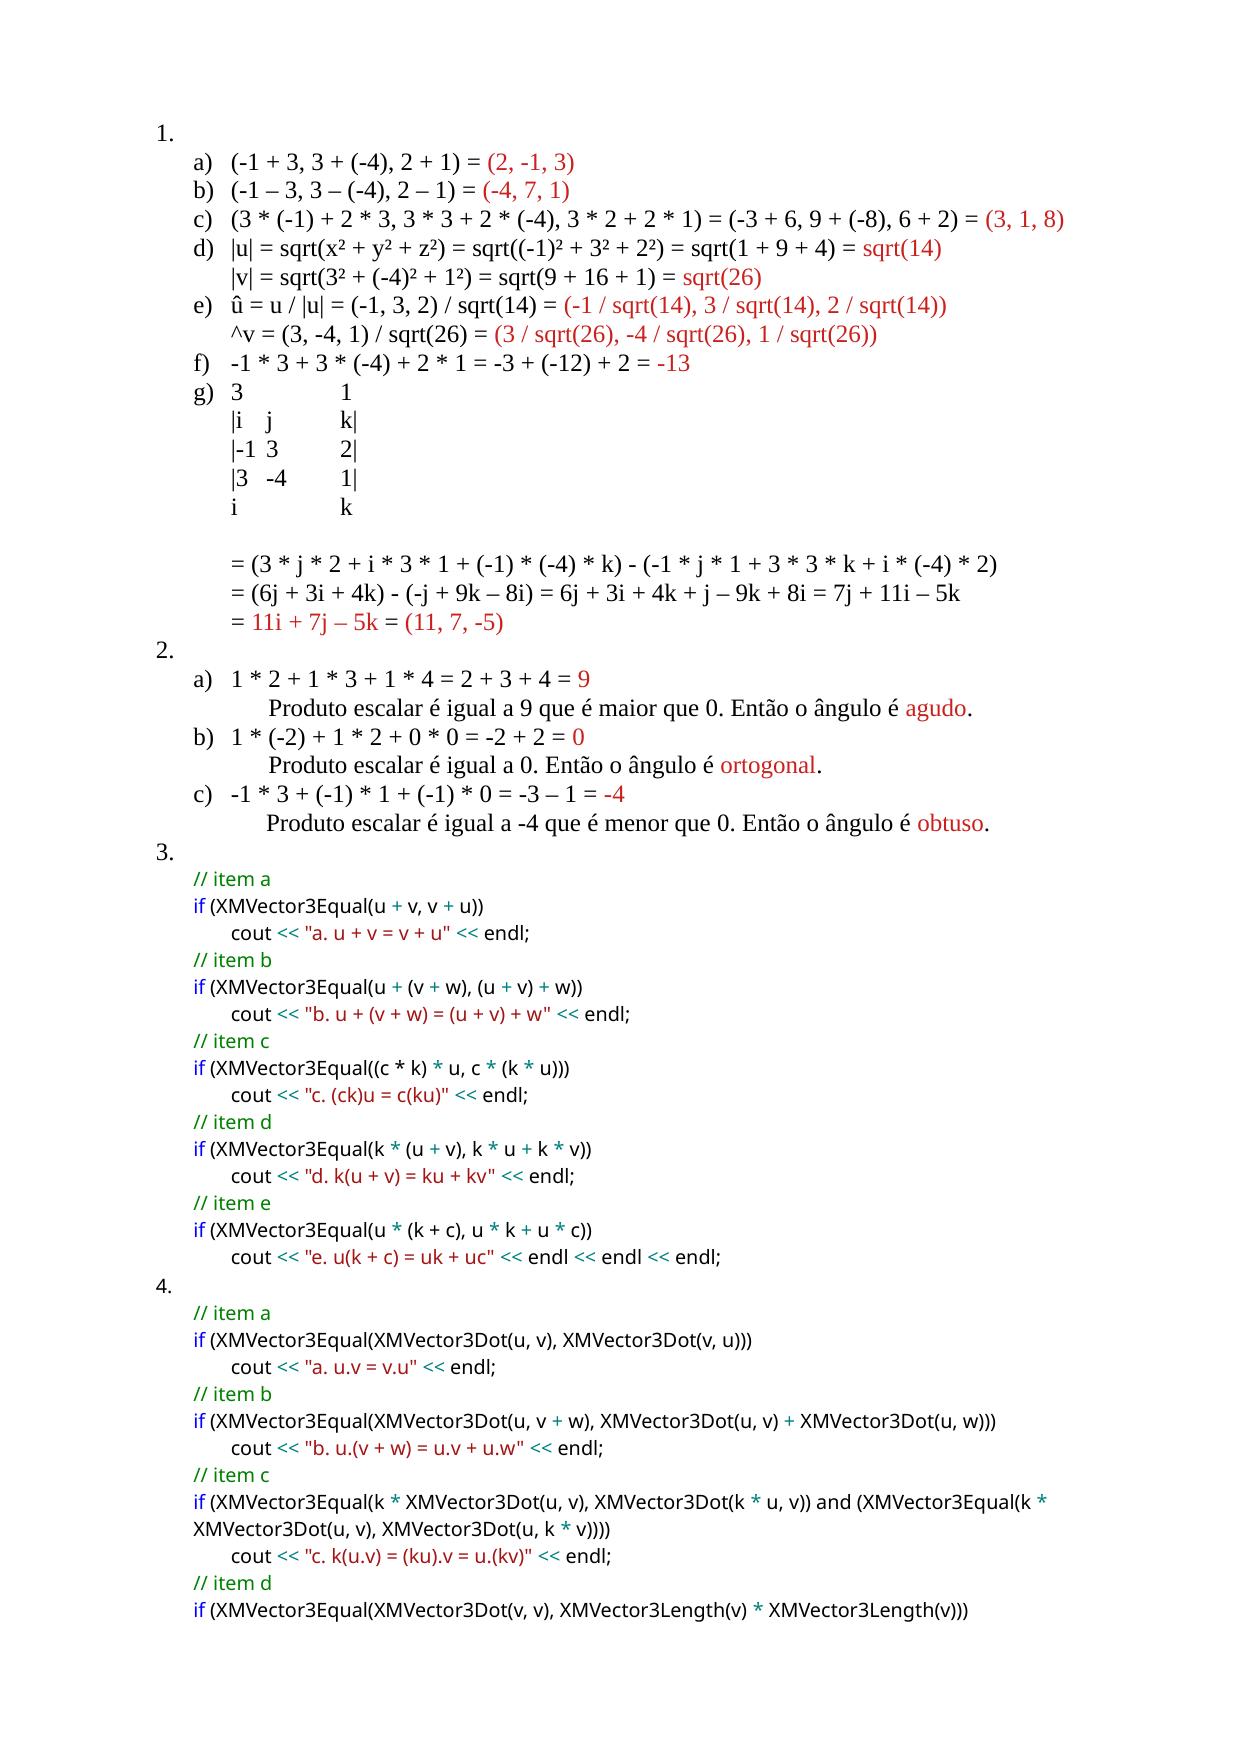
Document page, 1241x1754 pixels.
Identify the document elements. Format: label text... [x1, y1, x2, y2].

list Produto escalar é igual a 9 que é maior que 0. Então o ângulo é agudo. [231, 693, 1122, 722]
list = (6j + 3i + 4k) - (-j + 9k – 8i) = 6j + 3i + 4k + j – 9k + 8i = 7j + 11i – 5k [193, 578, 1122, 607]
list if (XMVector3Equal(XMVector3Dot(u, v), XMVector3Dot(v, u))) [156, 1326, 1122, 1353]
list if (XMVector3Equal(u + (v + w), (u + v) + w)) [156, 973, 1122, 1001]
list cout << "e. u(k + c) = uk + uc" << endl << endl << endl; [193, 1243, 1122, 1270]
list // item a [156, 866, 1122, 893]
list |v| = sqrt(3² + (-4)² + 1²) = sqrt(9 + 16 + 1) = sqrt(26) [193, 262, 1122, 291]
list if (XMVector3Equal(k * (u + v), k * u + k * v)) [156, 1135, 1122, 1162]
list cout << "b. u + (v + w) = (u + v) + w" << endl; [193, 1001, 1122, 1027]
list (-1 – 3, 3 – (-4), 2 – 1) = (-4, 7, 1) [193, 176, 1122, 204]
list cout << "a. u.v = v.u" << endl; [193, 1353, 1122, 1380]
list if (XMVector3Equal(u * (k + c), u * k + u * c)) [156, 1216, 1122, 1243]
list if (XMVector3Equal(XMVector3Dot(u, v + w), XMVector3Dot(u, v) + XMVector3Dot(u, w))) [156, 1407, 1122, 1434]
list = 11i + 7j – 5k = (11, 7, -5) [193, 607, 1122, 636]
list cout << "c. (ck)u = c(ku)" << endl; [193, 1081, 1122, 1108]
list 3 1 [193, 377, 1122, 406]
list // item c [156, 1027, 1122, 1054]
list if (XMVector3Equal(k * XMVector3Dot(u, v), XMVector3Dot(k * u, v)) and (XMVector3Equal(k * XMVector3Dot(u, v), XMVector3Dot(u, k * v)))) [156, 1488, 1122, 1542]
list cout << "a. u + v = v + u" << endl; [193, 919, 1122, 947]
list |i j k| [193, 406, 1122, 434]
list // item e [156, 1189, 1122, 1216]
list // item d [156, 1108, 1122, 1135]
list û = u / |u| = (-1, 3, 2) / sqrt(14) = (-1 / sqrt(14), 3 / sqrt(14), 2 / sqrt(14)) [193, 291, 1122, 319]
list // item d [156, 1569, 1122, 1596]
list (-1 + 3, 3 + (-4), 2 + 1) = (2, -1, 3) [193, 147, 1122, 176]
list |u| = sqrt(x² + y² + z²) = sqrt((-1)² + 3² + 2²) = sqrt(1 + 9 + 4) = sqrt(14) [193, 233, 1122, 262]
list // item b [156, 947, 1122, 973]
list if (XMVector3Equal(XMVector3Dot(v, v), XMVector3Length(v) * XMVector3Length(v))) [156, 1596, 1122, 1623]
list |-1 3 2| [193, 434, 1122, 463]
list -1 * 3 + 3 * (-4) + 2 * 1 = -3 + (-12) + 2 = -13 [193, 348, 1122, 377]
list if (XMVector3Equal((c * k) * u, c * (k * u))) [156, 1054, 1122, 1081]
list // item c [156, 1461, 1122, 1488]
list i k [193, 492, 1122, 521]
list cout << "d. k(u + v) = ku + kv" << endl; [193, 1162, 1122, 1189]
list 1 * 2 + 1 * 3 + 1 * 4 = 2 + 3 + 4 = 9 [193, 664, 1122, 693]
list = (3 * j * 2 + i * 3 * 1 + (-1) * (-4) * k) - (-1 * j * 1 + 3 * 3 * k + i * (-4) * 2) [193, 549, 1122, 578]
list ^v = (3, -4, 1) / sqrt(26) = (3 / sqrt(26), -4 / sqrt(26), 1 / sqrt(26)) [193, 319, 1122, 348]
text Produto escalar é igual a -4 que é menor que 0. Então o ângulo é obtuso. [118, 808, 1122, 837]
list cout << "c. k(u.v) = (ku).v = u.(kv)" << endl; [193, 1542, 1122, 1569]
list |3 -4 1| [193, 463, 1122, 492]
list // item a [156, 1299, 1122, 1326]
list -1 * 3 + (-1) * 1 + (-1) * 0 = -3 – 1 = -4 [193, 779, 1122, 808]
list (3 * (-1) + 2 * 3, 3 * 3 + 2 * (-4), 3 * 2 + 2 * 1) = (-3 + 6, 9 + (-8), 6 + 2) = (3, 1, 8) [193, 204, 1122, 233]
list cout << "b. u.(v + w) = u.v + u.w" << endl; [193, 1434, 1122, 1461]
list Produto escalar é igual a 0. Então o ângulo é ortogonal. [231, 751, 1122, 779]
list if (XMVector3Equal(u + v, v + u)) [156, 893, 1122, 919]
list // item b [156, 1380, 1122, 1407]
list 1 * (-2) + 1 * 2 + 0 * 0 = -2 + 2 = 0 [193, 722, 1122, 751]
